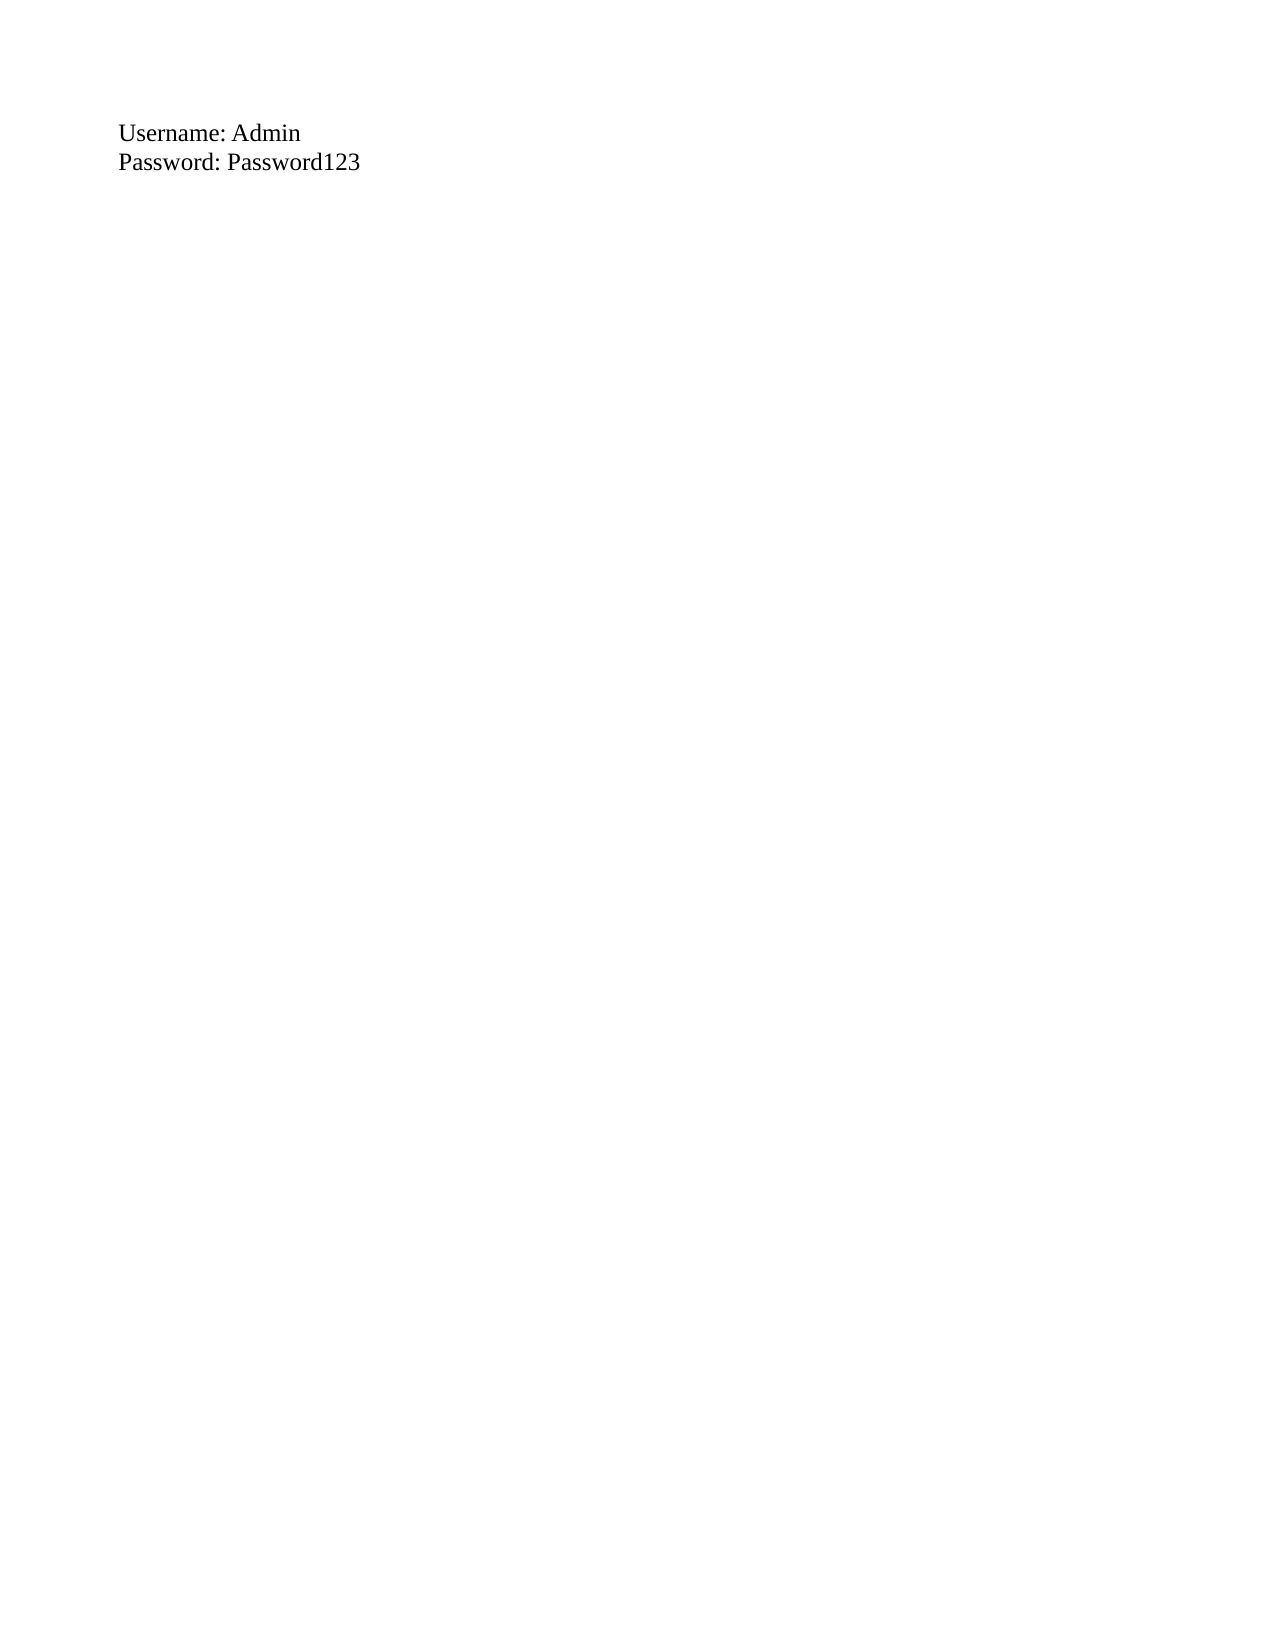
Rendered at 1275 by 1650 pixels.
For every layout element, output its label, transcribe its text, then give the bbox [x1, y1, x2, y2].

text Password: Password123 [118, 147, 1157, 176]
text Username: Admin [118, 118, 1157, 147]
